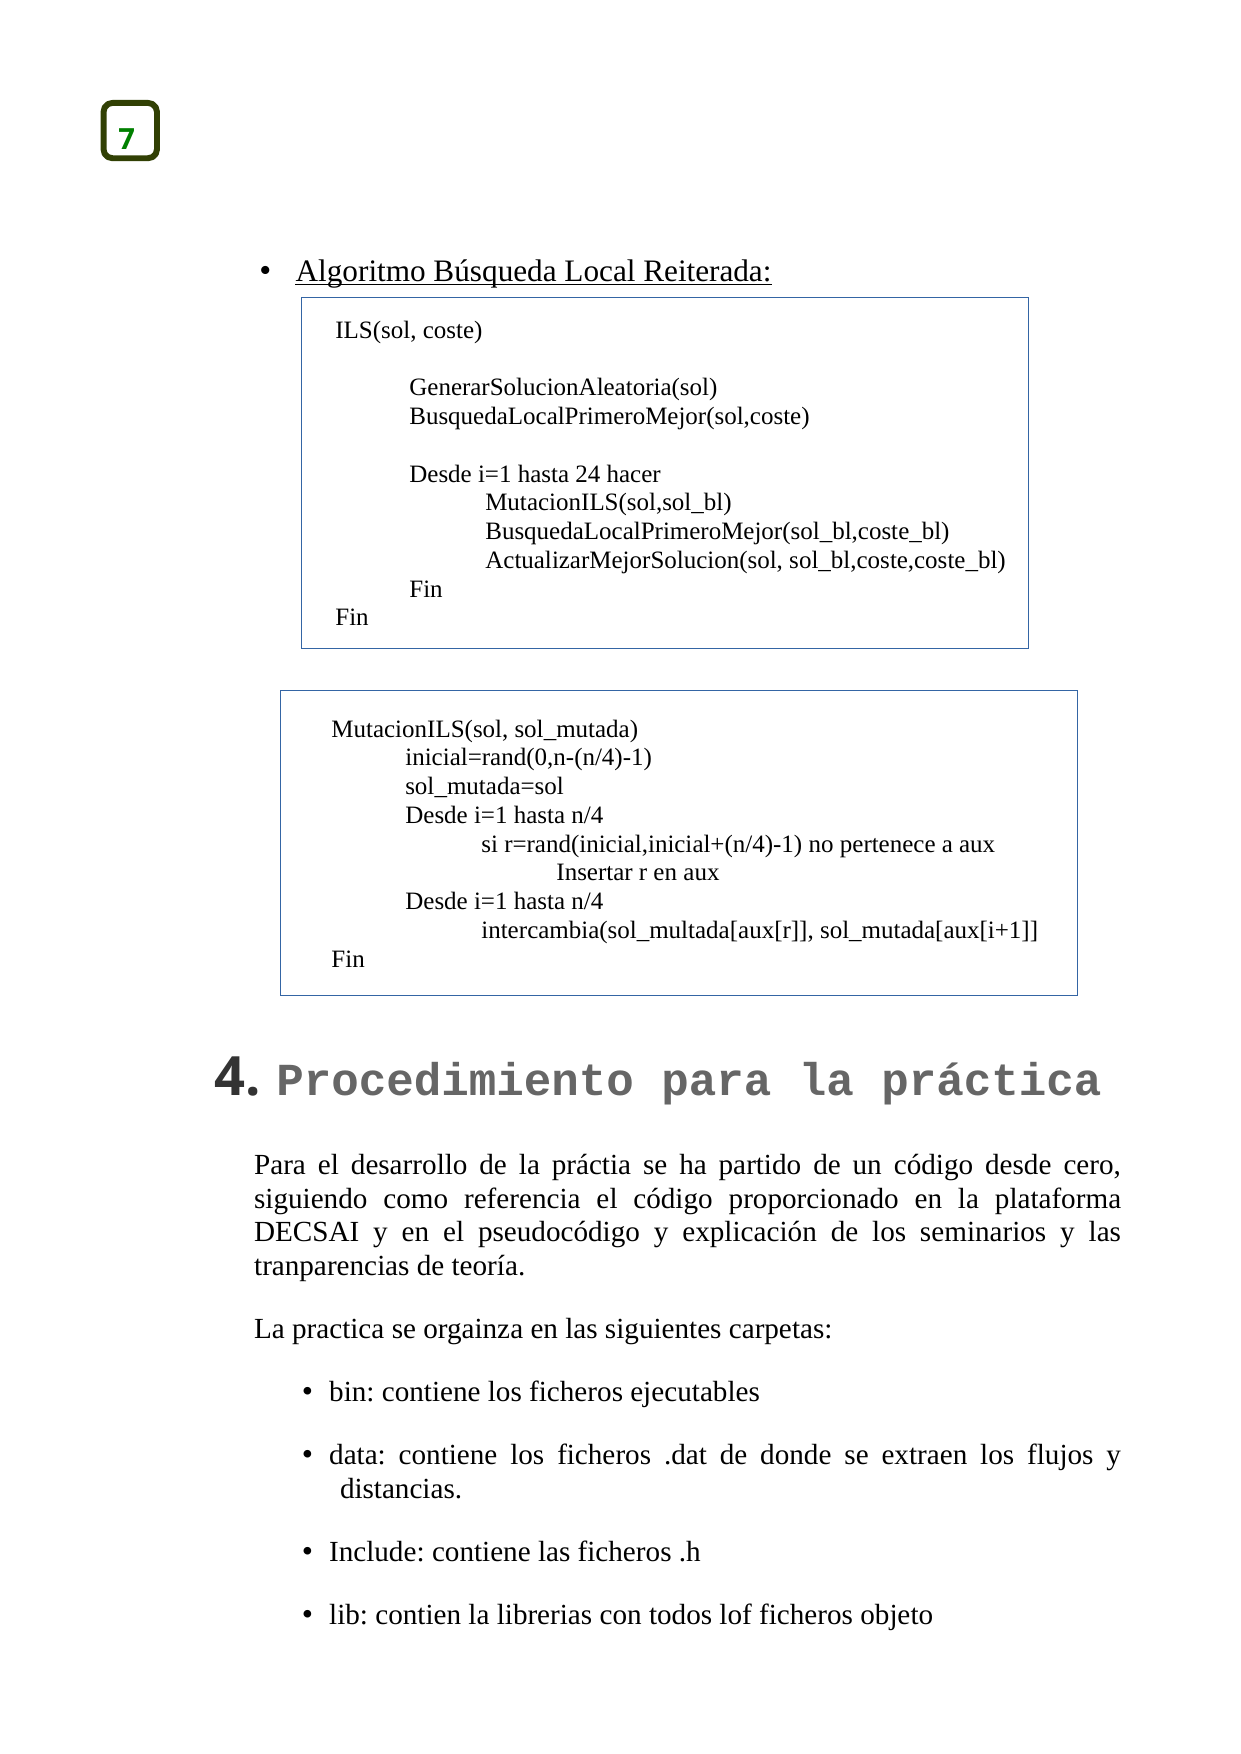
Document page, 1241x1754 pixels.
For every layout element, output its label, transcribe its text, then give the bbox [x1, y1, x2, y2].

list bin: contiene los ficheros ejecutables [302, 1374, 1122, 1408]
list Include: contiene las ficheros .h [302, 1534, 1122, 1567]
list data: contiene los ficheros .dat de donde se extraen los flujos y distancias. [302, 1437, 1122, 1504]
text La practica se orgainza en las siguientes carpetas: [254, 1311, 1122, 1344]
list lib: contien la librerias con todos lof ficheros objeto [302, 1597, 1122, 1631]
list Algoritmo Búsqueda Local Reiterada: [260, 253, 1122, 289]
text Para el desarrollo de la práctia se ha partido de un código desde cero, siguiendo como referencia el código proporcionado en la plataforma DECSAI y en el pseudocódigo y explicación de los seminarios y las tranparencias de teoría. [254, 1147, 1122, 1282]
list Procedimiento para la práctica [214, 1038, 1122, 1111]
